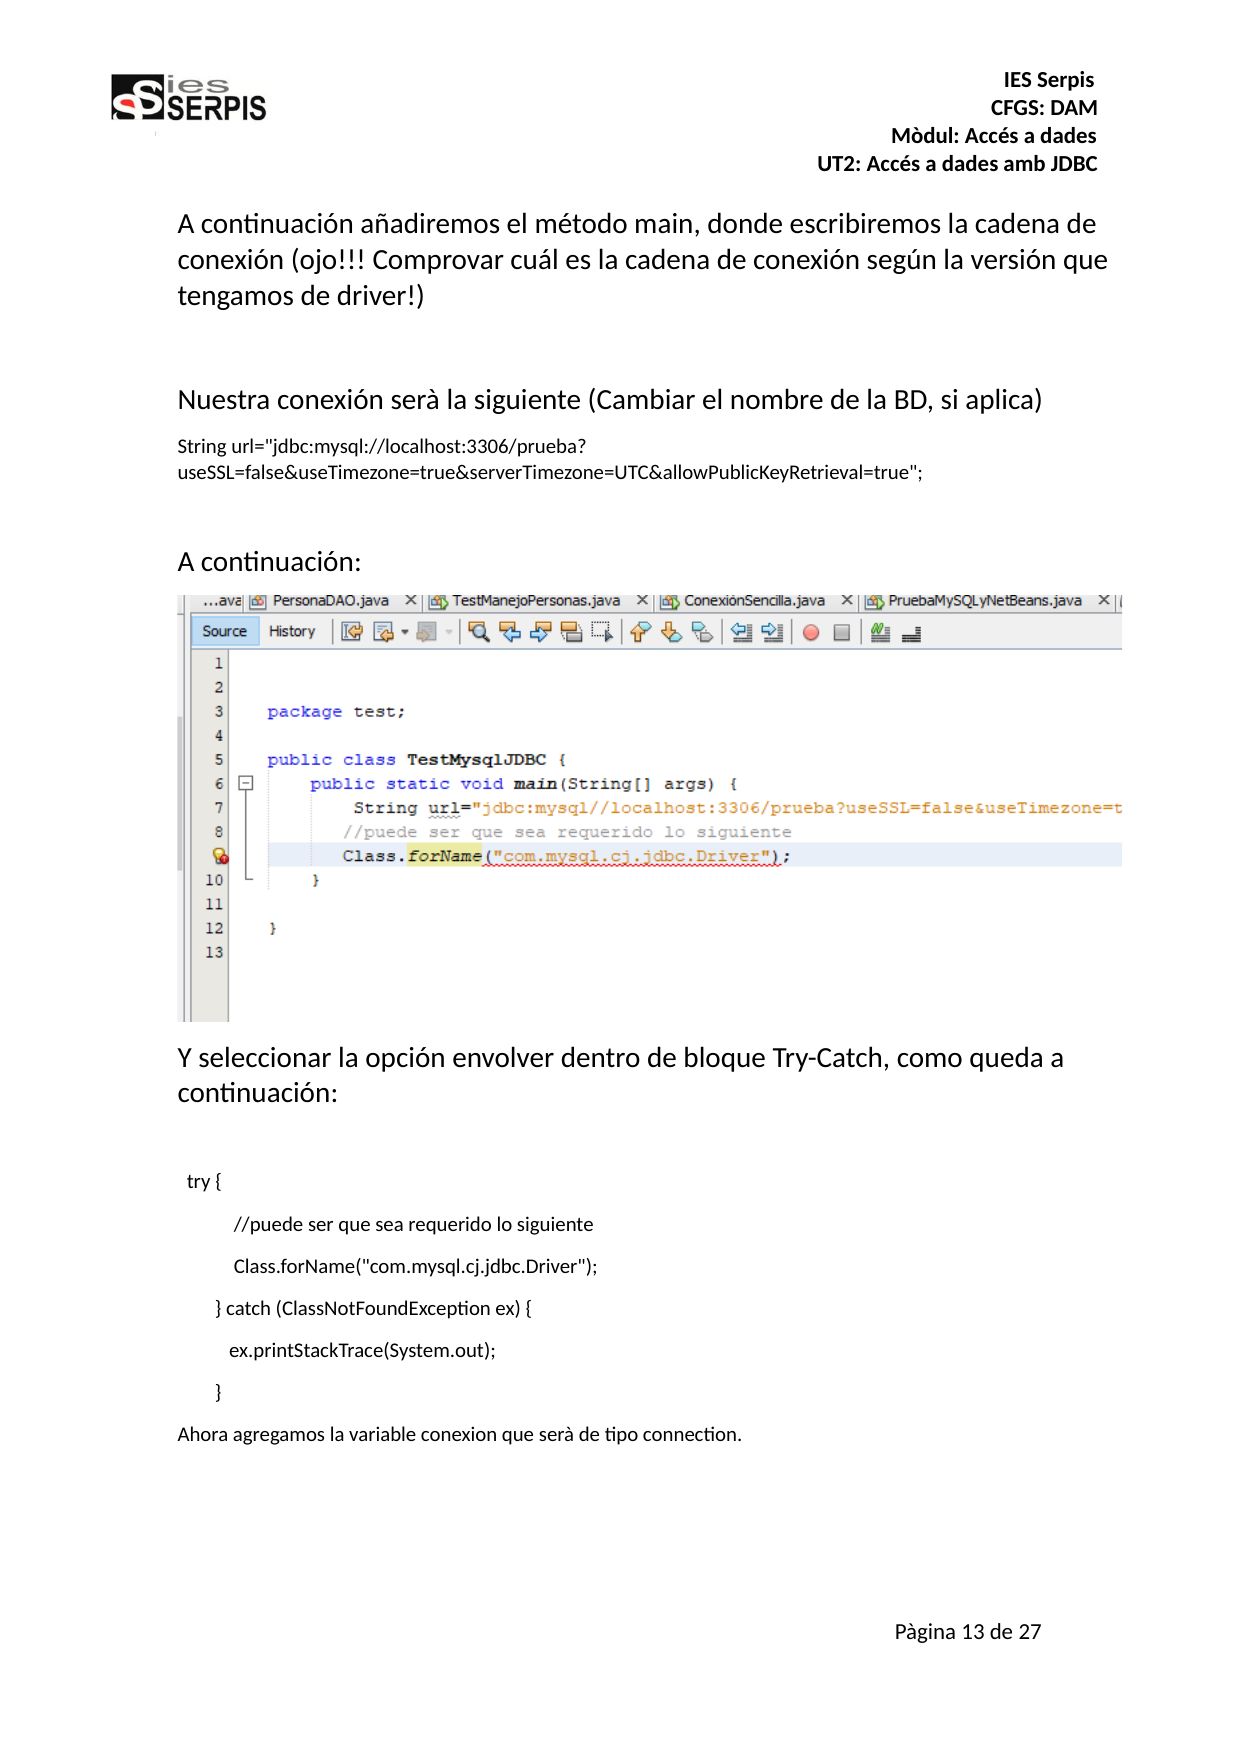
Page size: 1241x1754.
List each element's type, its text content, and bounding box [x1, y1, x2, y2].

text try { [177, 1169, 1122, 1194]
text A continuación añadiremos el método main, donde escribiremos la cadena de conexión (ojo!!! Comprovar cuál es la cadena de conexión según la versión que tengamos de driver!) [177, 206, 1122, 312]
text } catch (ClassNotFoundException ex) { [177, 1295, 1122, 1320]
text ex.printStackTrace(System.out); [177, 1337, 1122, 1362]
text Y seleccionar la opción envolver dentro de bloque Try-Catch, como queda a continuación: [177, 1039, 1122, 1110]
picture [105, 65, 279, 136]
text A continuación: [177, 543, 1122, 579]
text String url="jdbc:mysql://localhost:3306/prueba?useSSL=false&useTimezone=true&serverTimezone=UTC&allowPublicKeyRetrieval=true"; [177, 434, 1122, 484]
text } [177, 1379, 1122, 1404]
text Ahora agregamos la variable conexion que serà de tipo connection. [177, 1421, 1122, 1447]
text Nuestra conexión serà la siguiente (Cambiar el nombre de la BD, si aplica) [177, 381, 1122, 417]
text Class.forName("com.mysql.cj.jdbc.Driver"); [177, 1253, 1122, 1278]
text //puede ser que sea requerido lo siguiente [177, 1211, 1122, 1236]
picture [177, 595, 1123, 1022]
